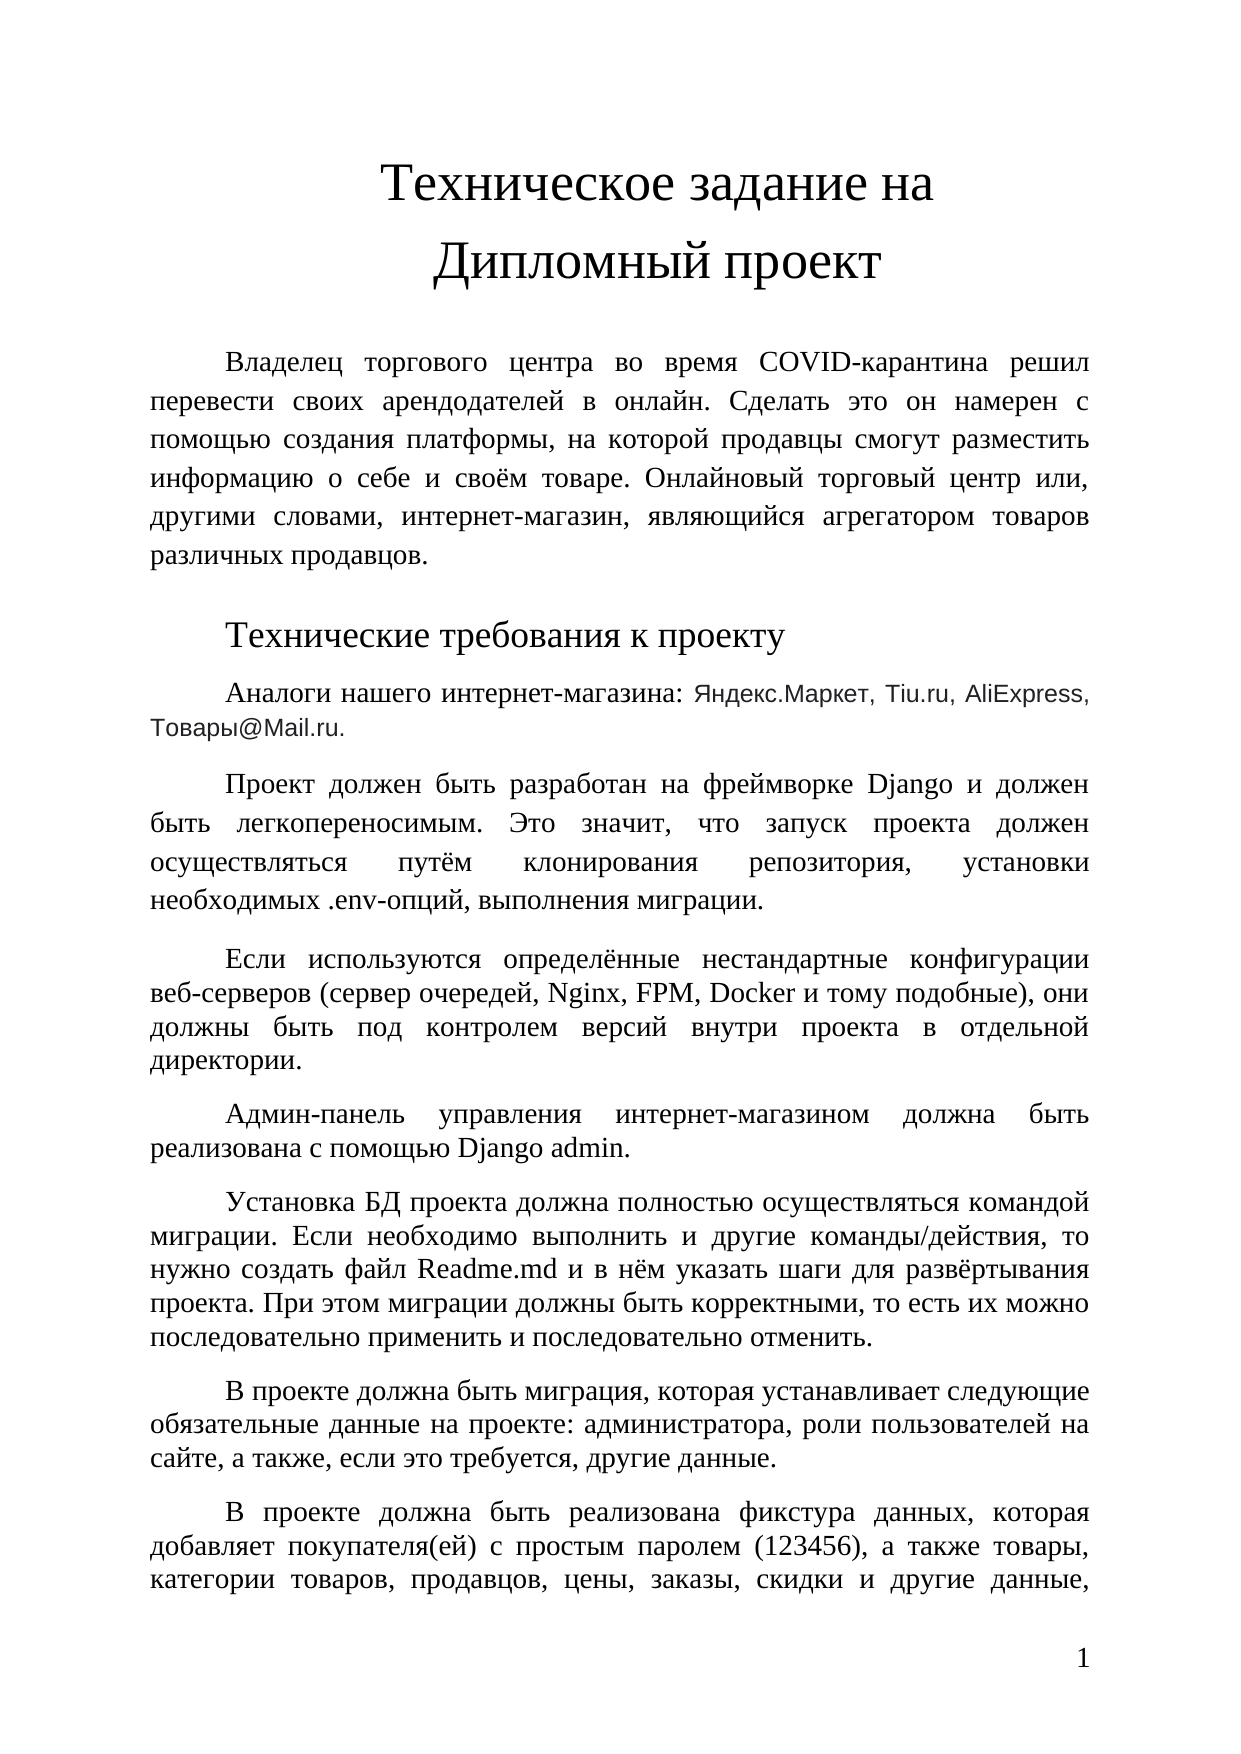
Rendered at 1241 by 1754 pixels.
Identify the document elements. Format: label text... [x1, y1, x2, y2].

text Админ-панель управления интернет-магазином должна быть реализована с помощью Django admin. [150, 1097, 1090, 1164]
title Техническое задание на [150, 150, 1090, 212]
text Проект должен быть разработан на фреймворке Django и должен быть легкопереносимым. Это значит, что запуск проекта должен осуществляться путём клонирования репозитория, установки необходимых .env-опций, выполнения миграции. [150, 767, 1090, 916]
text В проекте должна быть реализована фикстура данных, которая добавляет покупателя(ей) с простым паролем (123456), а также товары, категории товаров, продавцов, цены, заказы, скидки и другие данные, [150, 1494, 1090, 1595]
subtitle Технические требования к проекту [150, 613, 1090, 656]
text Если используются определённые нестандартные конфигурации веб-серверов (сервер очередей, Nginx, FPM, Docker и тому подобные), они должны быть под контролем версий внутри проекта в отдельной директории. [150, 942, 1090, 1076]
text Владелец торгового центра во время COVID-карантина решил перевести своих арендодателей в онлайн. Сделать это он намерен с помощью создания платформы, на которой продавцы смогут разместить информацию о себе и своём товаре. Онлайновый торговый центр или, другими словами, интернет-магазин, являющийся агрегатором товаров различных продавцов. [150, 344, 1090, 570]
text Установка БД проекта должна полностью осуществляться командой миграции. Если необходимо выполнить и другие команды/действия, то нужно создать файл Readme.md и в нём указать шаги для развёртывания проекта. При этом миграции должны быть корректными, то есть их можно последовательно применить и последовательно отменить. [150, 1184, 1090, 1352]
title Дипломный проект [150, 228, 1090, 290]
text В проекте должна быть миграция, которая устанавливает следующие обязательные данные на проекте: администратора, роли пользователей на сайте, а также, если это требуется, другие данные. [150, 1373, 1090, 1474]
text Аналоги нашего интернет-магазина: Яндекс.Маркет, Tiu.ru, AliExpress, Товары@Mail.ru. [150, 675, 1090, 742]
